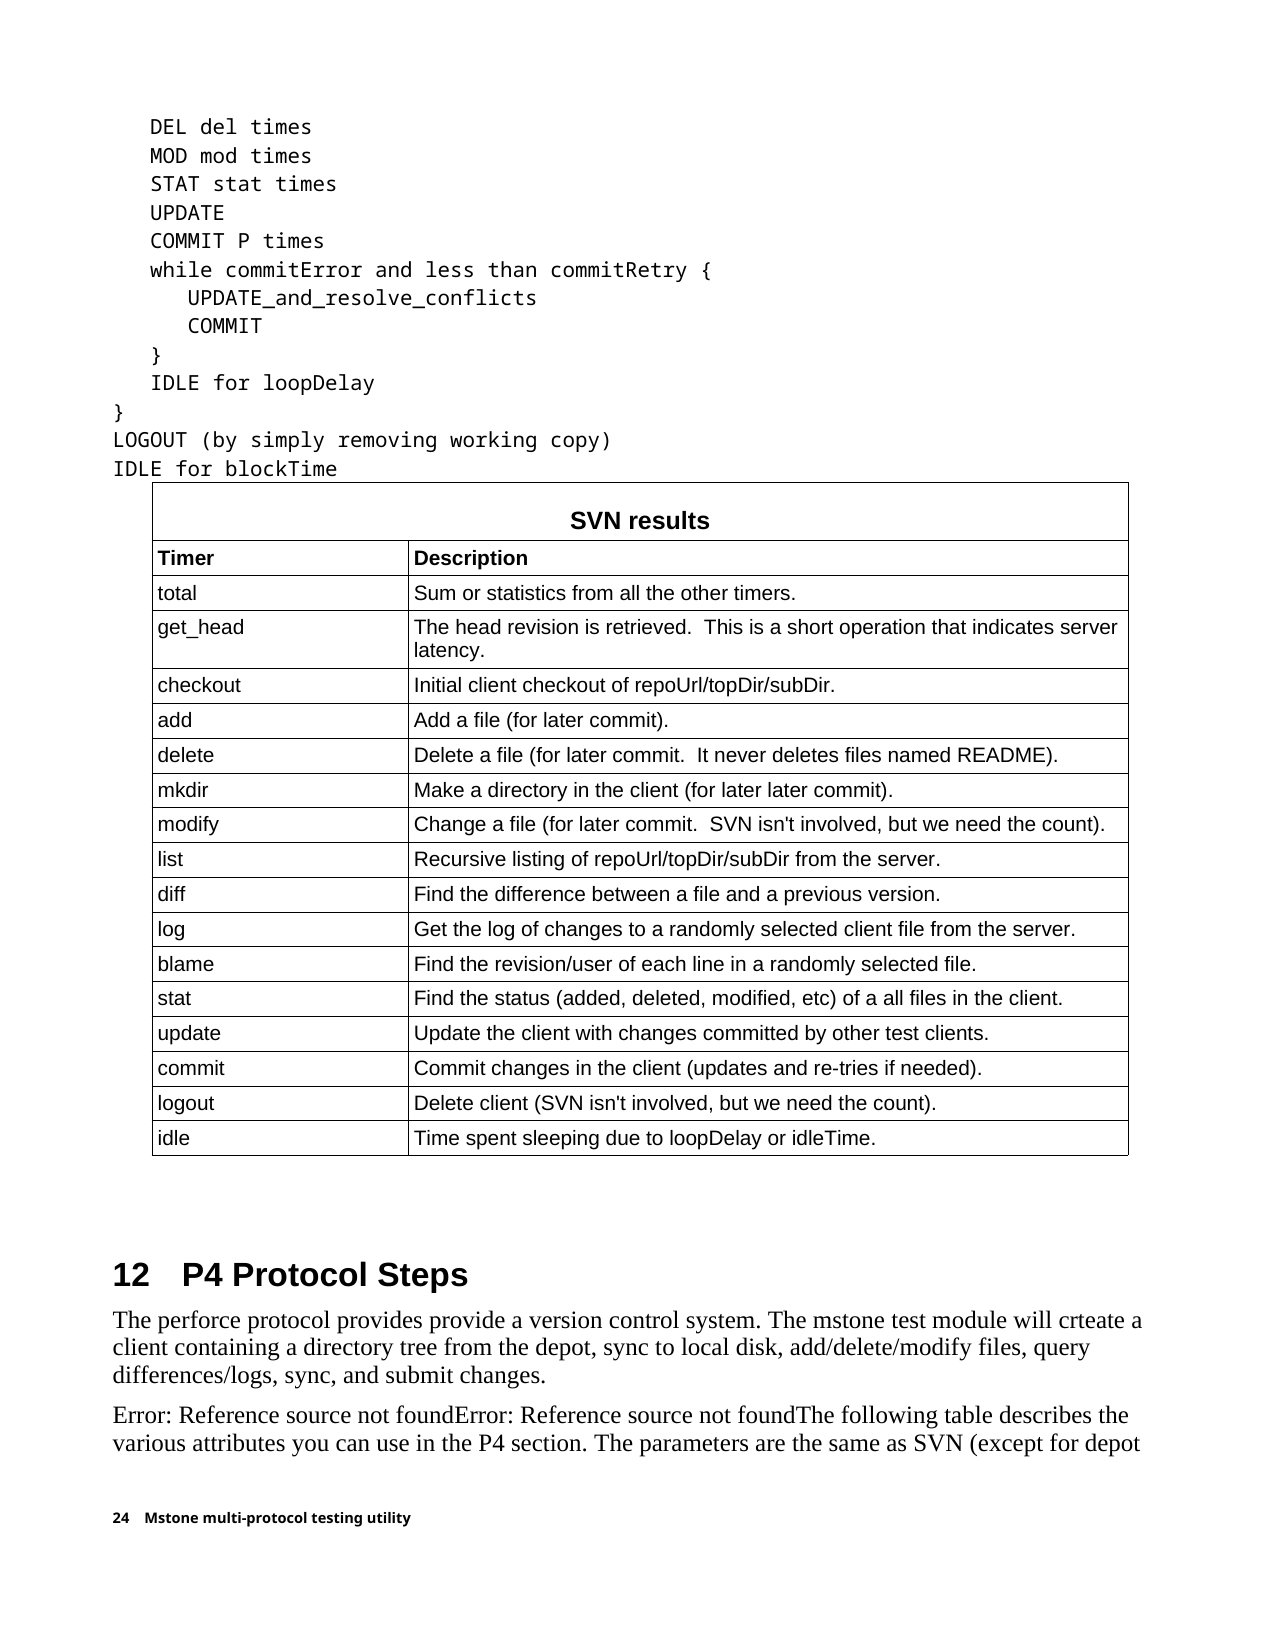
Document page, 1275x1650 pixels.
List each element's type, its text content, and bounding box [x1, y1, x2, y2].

table_cell delete [153, 739, 408, 772]
table_cell Description [409, 541, 1128, 575]
text } [112, 340, 1162, 368]
table_cell blame [153, 947, 408, 981]
table_cell modify [153, 808, 408, 842]
table_cell Timer [153, 541, 408, 575]
table_cell Make a directory in the client (for later later commit). [409, 774, 1128, 807]
table_cell list [153, 843, 408, 877]
table_cell Get the log of changes to a randomly selected client file from the server. [409, 913, 1128, 946]
text COMMIT [112, 312, 1162, 340]
table_header SVN results [153, 483, 1128, 540]
table_cell mkdir [153, 774, 408, 807]
table_cell Commit changes in the client (updates and re-tries if needed). [409, 1052, 1128, 1086]
text } [112, 397, 1162, 425]
table_cell idle [153, 1121, 408, 1155]
text IDLE for loopDelay [112, 368, 1162, 397]
text LOGOUT (by simply removing working copy) [112, 425, 1162, 454]
table_cell Initial client checkout of repoUrl/topDir/subDir. [409, 669, 1128, 703]
text IDLE for blockTime [112, 454, 1162, 482]
table_cell Find the revision/user of each line in a randomly selected file. [409, 947, 1128, 981]
table_cell update [153, 1017, 408, 1051]
table_cell commit [153, 1052, 408, 1086]
text UPDATE [112, 198, 1162, 226]
table_cell get_head [153, 611, 408, 668]
text The following table describes the various attributes you can use in the P4 section. The parameters are the same as SVN (except for depot paths). [112, 1401, 1162, 1457]
text while commitError and less than commitRetry { [112, 255, 1162, 283]
table_cell Sum or statistics from all the other timers. [409, 576, 1128, 610]
text The perforce protocol provides provide a version control system. The mstone test module will crteate a client containing a directory tree from the depot, sync to local disk, add/delete/modify files, query differences/logs, sync, and submit changes. [112, 1306, 1162, 1389]
table_cell logout [153, 1087, 408, 1120]
table_cell Add a file (for later commit). [409, 704, 1128, 738]
table_cell Time spent sleeping due to loopDelay or idleTime. [409, 1121, 1128, 1155]
table_cell Change a file (for later commit. SVN isn't involved, but we need the count). [409, 808, 1128, 842]
subtitle P4 Protocol Steps [112, 1256, 1162, 1294]
text MOD mod times [112, 141, 1162, 169]
text UPDATE_and_resolve_conflicts [112, 283, 1162, 312]
table_cell Update the client with changes committed by other test clients. [409, 1017, 1128, 1051]
table_cell Delete a file (for later commit. It never deletes files named README). [409, 739, 1128, 772]
table_cell Delete client (SVN isn't involved, but we need the count). [409, 1087, 1128, 1120]
table_cell log [153, 913, 408, 946]
table_cell checkout [153, 669, 408, 703]
table_cell Recursive listing of repoUrl/topDir/subDir from the server. [409, 843, 1128, 877]
table_cell stat [153, 982, 408, 1016]
table_cell add [153, 704, 408, 738]
text DEL del times [112, 112, 1162, 141]
table_cell total [153, 576, 408, 610]
table_cell diff [153, 878, 408, 912]
table_cell Find the difference between a file and a previous version. [409, 878, 1128, 912]
text COMMIT P times [112, 226, 1162, 255]
text STAT stat times [112, 169, 1162, 198]
table_cell Find the status (added, deleted, modified, etc) of a all files in the client. [409, 982, 1128, 1016]
table_cell The head revision is retrieved. This is a short operation that indicates server latency. [409, 611, 1128, 668]
